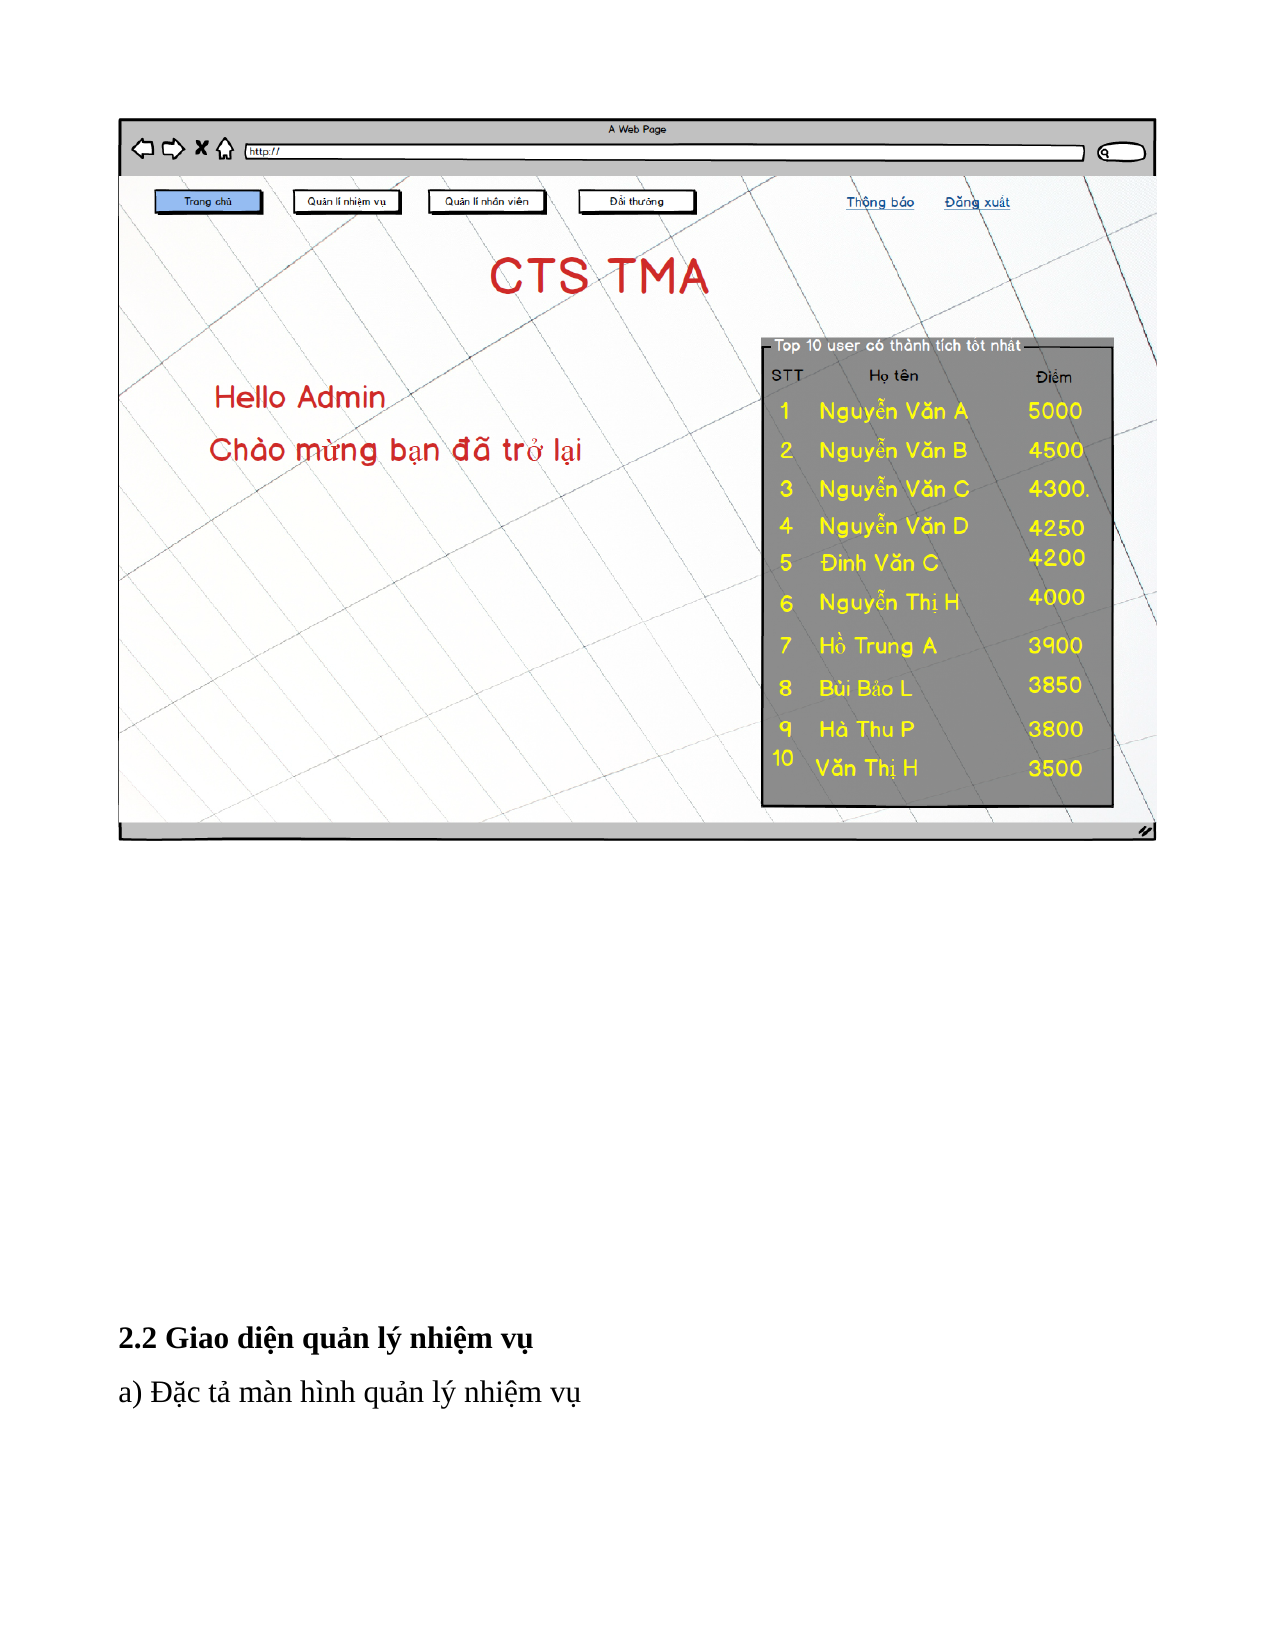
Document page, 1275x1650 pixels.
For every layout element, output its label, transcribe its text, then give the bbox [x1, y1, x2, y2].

text 2.2 Giao diện quản lý nhiệm vụ [118, 1319, 1157, 1355]
text a) Đặc tả màn hình quản lý nhiệm vụ [118, 1373, 1157, 1409]
picture [118, 118, 1157, 841]
